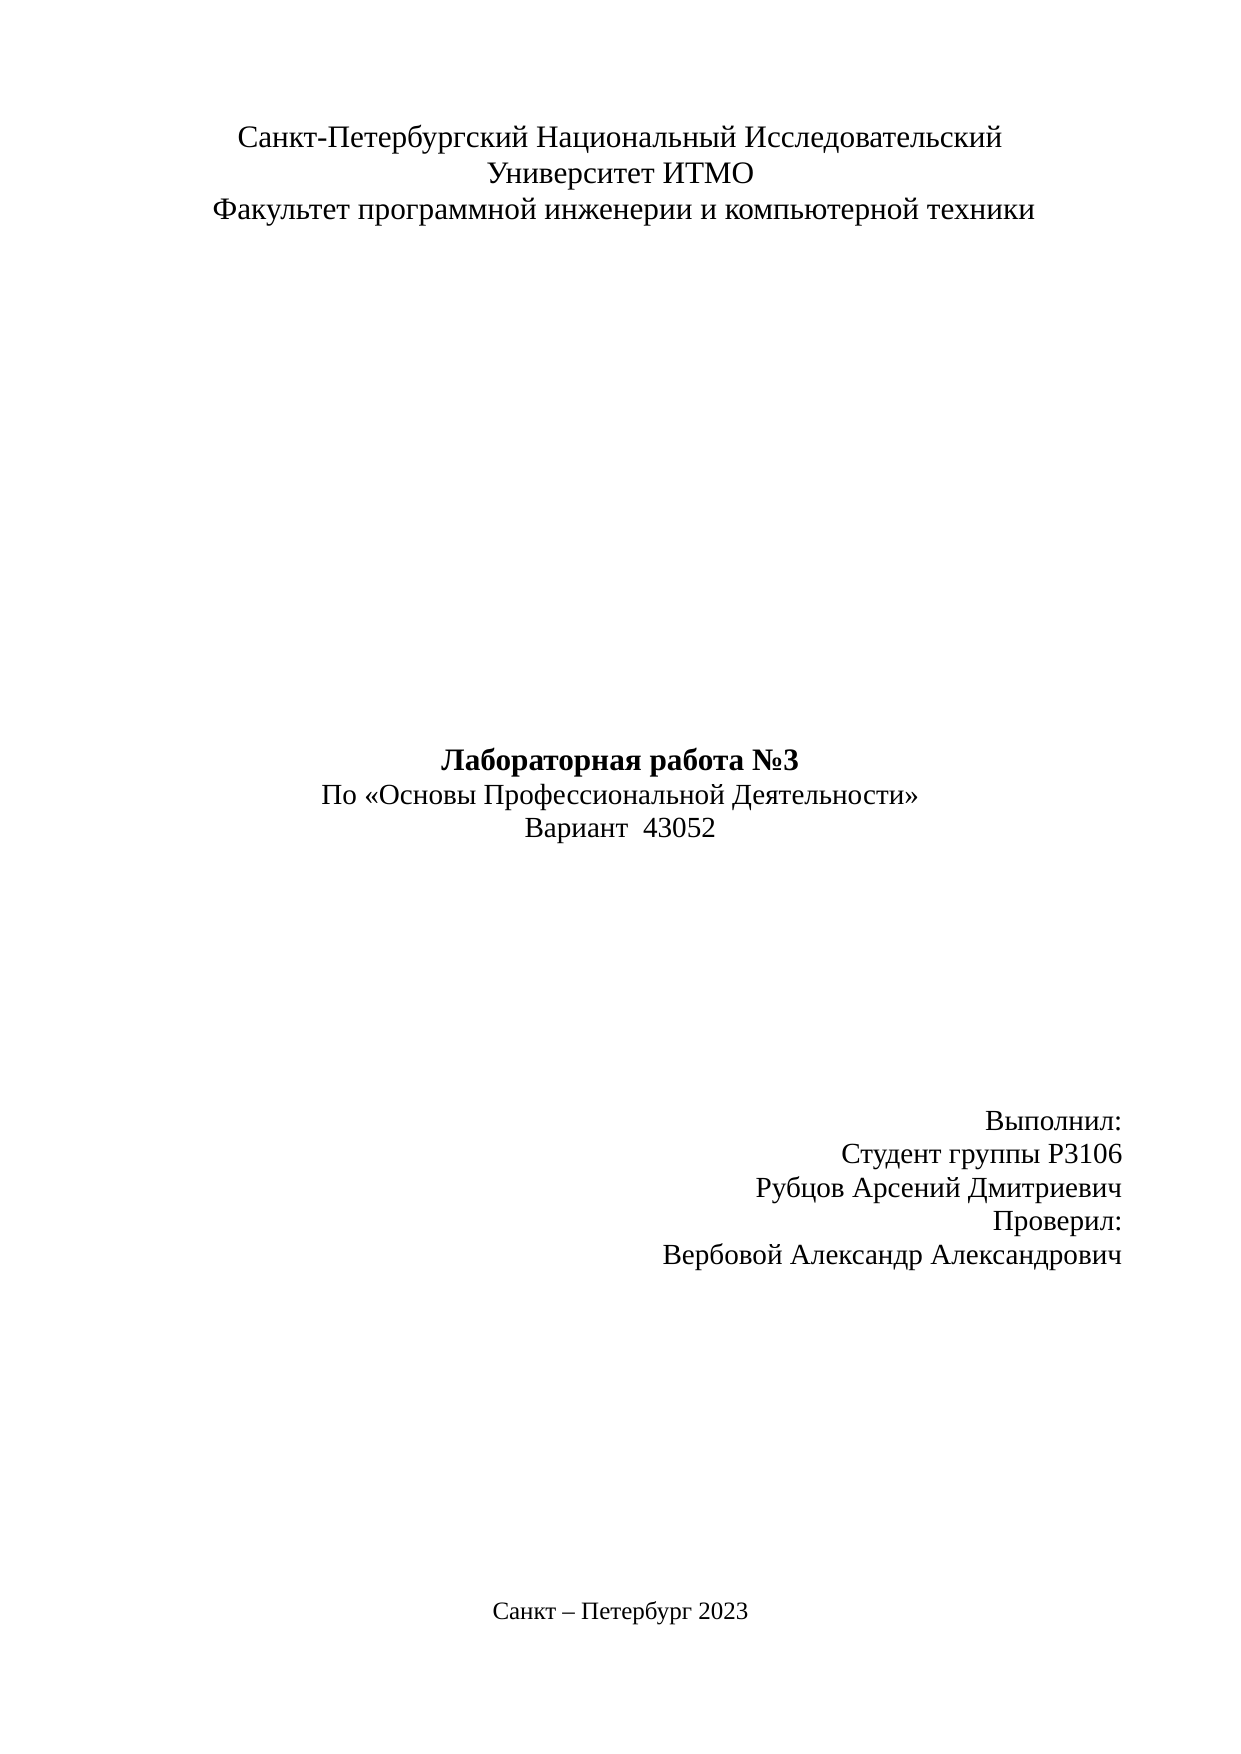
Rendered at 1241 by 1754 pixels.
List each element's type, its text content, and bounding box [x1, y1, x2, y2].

text Рубцов Арсений Дмитриевич [118, 1170, 1122, 1203]
text По «Основы Профессиональной Деятельности» [118, 777, 1122, 811]
text Санкт – Петербург 2023 [118, 1596, 1122, 1625]
text Студент группы P3106 [118, 1136, 1122, 1170]
text Факультет программной инженерии и компьютерной техники [118, 190, 1122, 226]
text Университет ИТМО [118, 154, 1122, 190]
text Проверил: [118, 1203, 1122, 1237]
text Вербовой Александр Александрович [118, 1237, 1122, 1271]
text Лабораторная работа №3 [118, 741, 1122, 777]
text Выполнил: [118, 1103, 1122, 1136]
text Санкт-Петербургский Национальный Исследовательский [118, 118, 1122, 154]
text Вариант 43052 [118, 811, 1122, 844]
